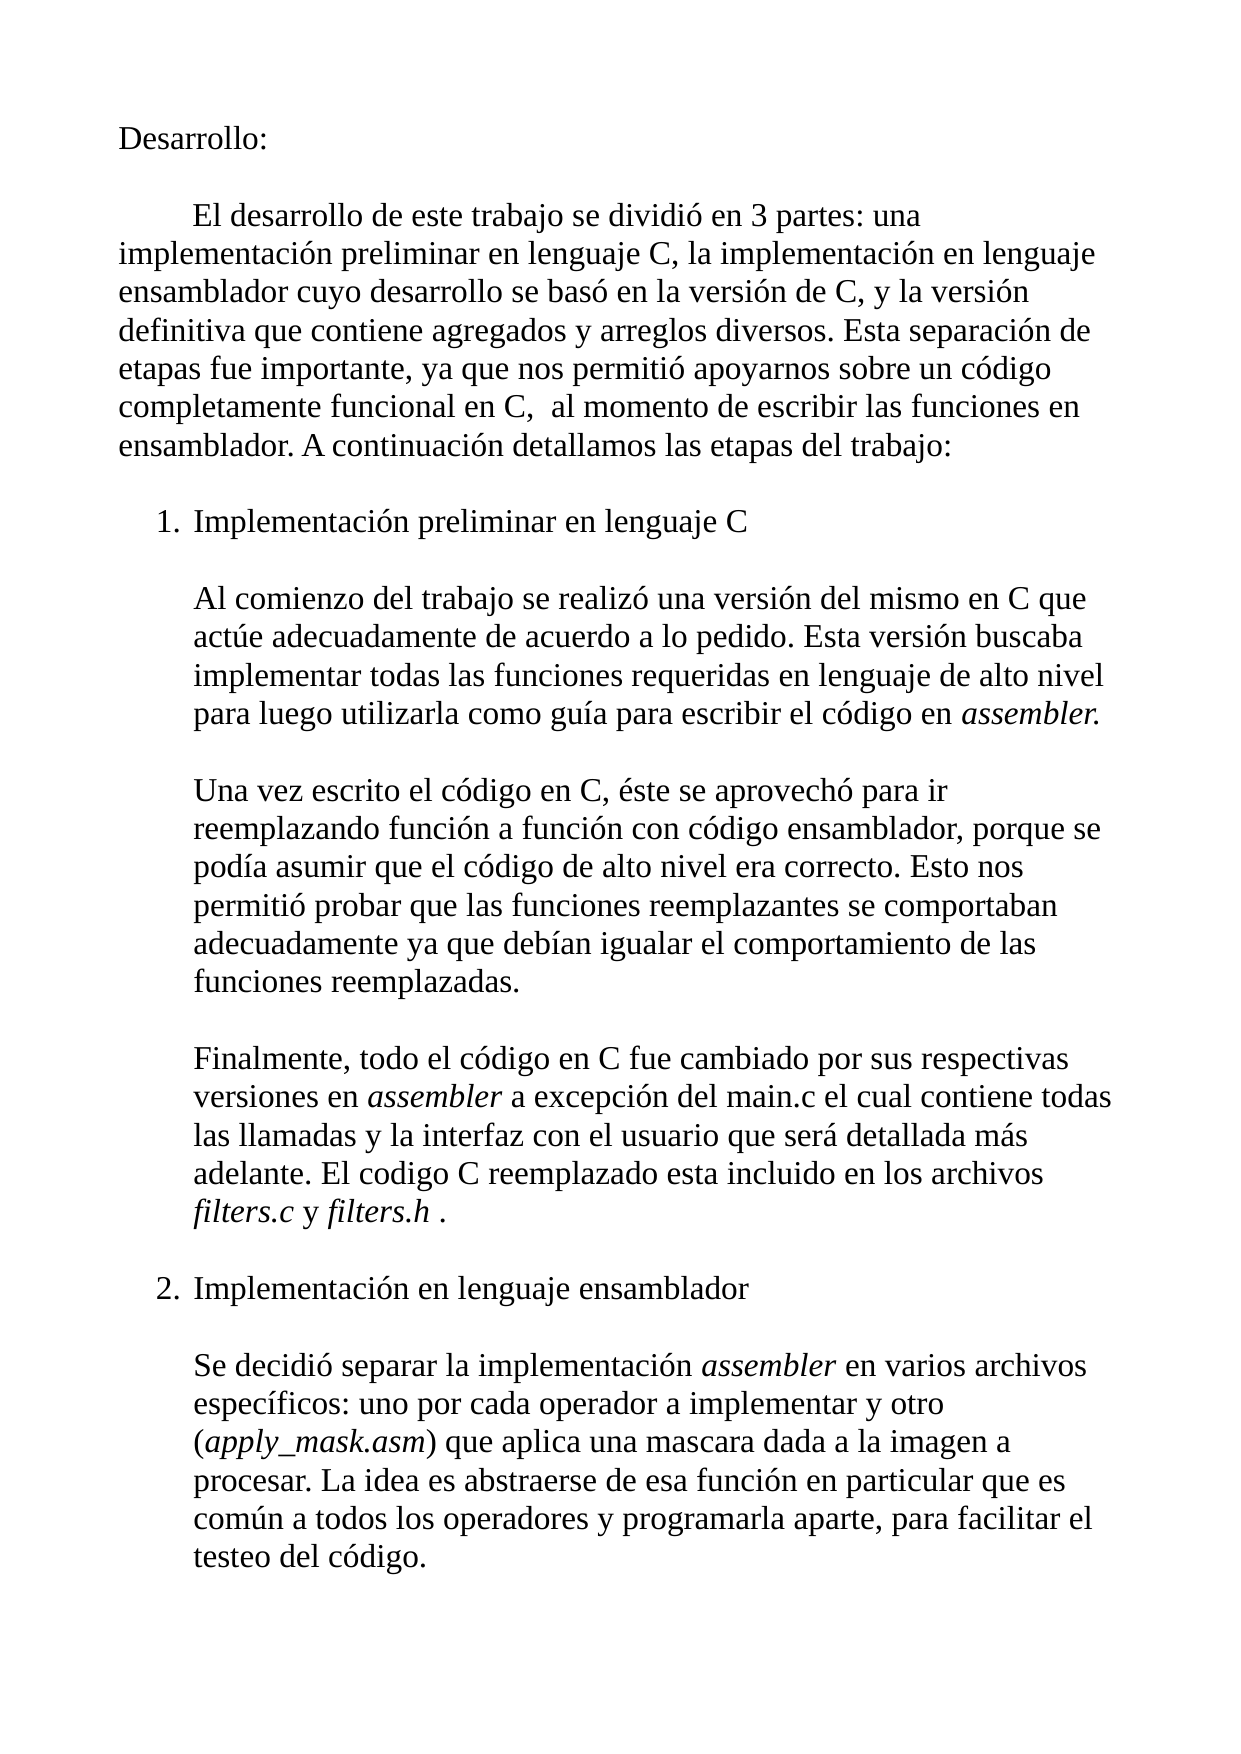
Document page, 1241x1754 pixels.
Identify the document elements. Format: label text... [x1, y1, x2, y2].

text Desarrollo: [118, 118, 1122, 156]
text El desarrollo de este trabajo se dividió en 3 partes: una implementación preliminar en lenguaje C, la implementación en lenguaje ensamblador cuyo desarrollo se basó en la versión de C, y la versión definitiva que contiene agregados y arreglos diversos. Esta separación de etapas fue importante, ya que nos permitió apoyarnos sobre un código completamente funcional en C, al momento de escribir las funciones en ensamblador. A continuación detallamos las etapas del trabajo: [118, 195, 1122, 463]
list Una vez escrito el código en C, éste se aprovechó para ir reemplazando función a función con código ensamblador, porque se podía asumir que el código de alto nivel era correcto. Esto nos permitió probar que las funciones reemplazantes se comportaban adecuadamente ya que debían igualar el comportamiento de las funciones reemplazadas. [156, 770, 1122, 1000]
list Se decidió separar la implementación assembler en varios archivos específicos: uno por cada operador a implementar y otro (apply_mask.asm) que aplica una mascara dada a la imagen a procesar. La idea es abstraerse de esa función en particular que es común a todos los operadores y programarla aparte, para facilitar el testeo del código. [156, 1345, 1122, 1575]
list Finalmente, todo el código en C fue cambiado por sus respectivas versiones en assembler a excepción del main.c el cual contiene todas las llamadas y la interfaz con el usuario que será detallada más adelante. El codigo C reemplazado esta incluido en los archivos filters.c y filters.h . [156, 1038, 1122, 1230]
list Implementación preliminar en lenguaje C [156, 501, 1122, 540]
list Al comienzo del trabajo se realizó una versión del mismo en C que actúe adecuadamente de acuerdo a lo pedido. Esta versión buscaba implementar todas las funciones requeridas en lenguaje de alto nivel para luego utilizarla como guía para escribir el código en assembler. [156, 578, 1122, 731]
list Implementación en lenguaje ensamblador [156, 1268, 1122, 1306]
